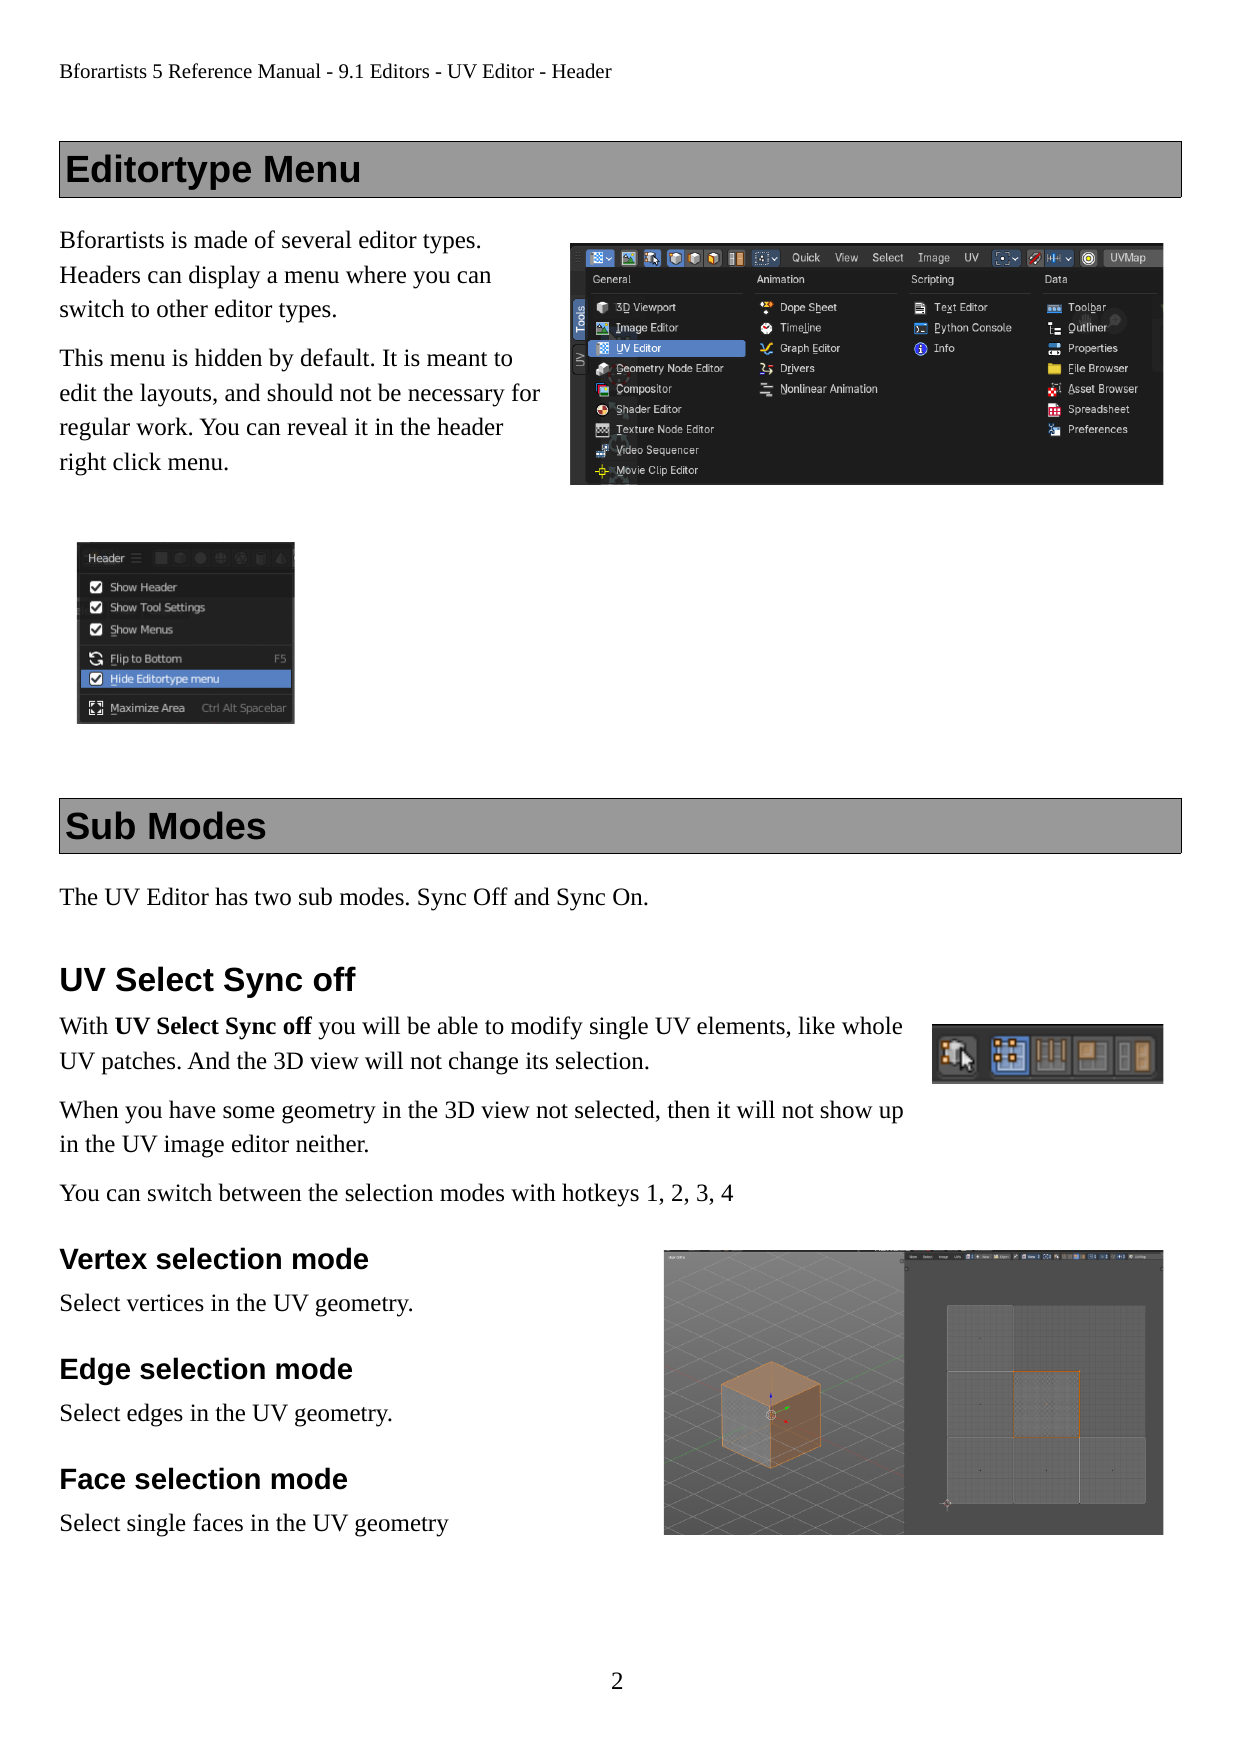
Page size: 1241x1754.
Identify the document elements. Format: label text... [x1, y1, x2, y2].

picture [76, 542, 295, 724]
picture [663, 1250, 1164, 1535]
text You can switch between the selection modes with hotkeys 1, 2, 3, 4 [59, 1178, 1181, 1207]
text With UV Select Sync off you will be able to modify single UV elements, like whole UV patches. And the 3D view will not change its selection. [59, 1011, 1181, 1075]
text Select single faces in the UV geometry [59, 1508, 1181, 1537]
subtitle Face selection mode [59, 1462, 663, 1496]
subtitle UV Select Sync off [59, 960, 1181, 999]
text Select vertices in the UV geometry. [59, 1288, 663, 1317]
text This menu is hidden by default. It is meant to edit the layouts, and should not be necessary for regular work. You can reveal it in the header right click menu. [59, 343, 570, 476]
subtitle Edge selection mode [59, 1352, 663, 1386]
subtitle [1164, 1462, 1181, 1496]
table_header Editortype Menu [60, 142, 1181, 197]
picture [570, 243, 1164, 485]
text Bforartists is made of several editor types. Headers can display a menu where you can switch to other editor types. [59, 225, 1181, 323]
text When you have some geometry in the 3D view not selected, then it will not show up in the UV image editor neither. [59, 1095, 1181, 1158]
table_header Sub Modes [60, 799, 1181, 853]
subtitle [1164, 1352, 1181, 1386]
picture [932, 1024, 1164, 1084]
text Select edges in the UV geometry. [59, 1398, 663, 1427]
text The UV Editor has two sub modes. Sync Off and Sync On. [59, 882, 1181, 911]
subtitle Vertex selection mode [59, 1242, 1181, 1276]
